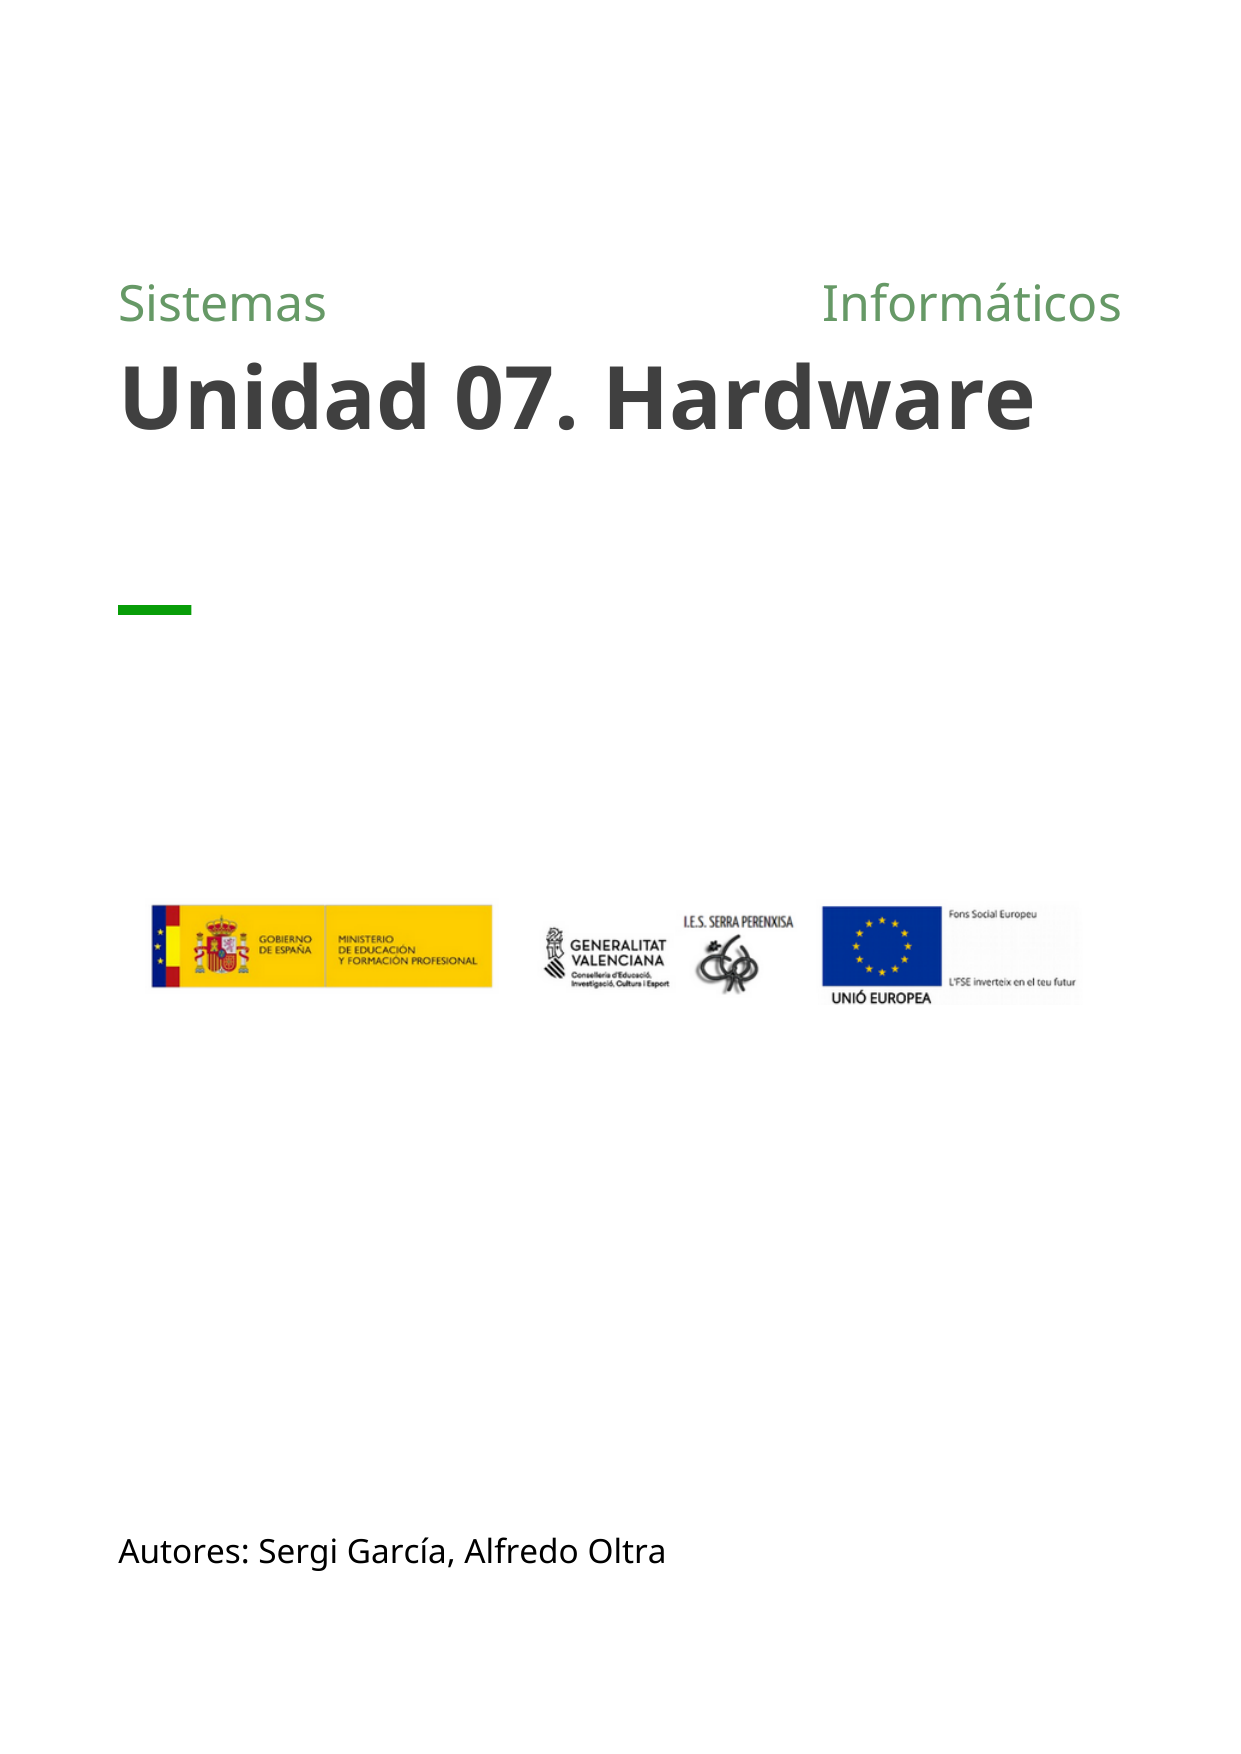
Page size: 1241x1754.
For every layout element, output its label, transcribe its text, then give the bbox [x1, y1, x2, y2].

picture [118, 605, 192, 615]
picture [118, 885, 1123, 1005]
text Autores: Sergi García, Alfredo Oltra [118, 1528, 1122, 1574]
title Sistemas Informáticos Unidad 07. Hardware [118, 268, 1122, 455]
